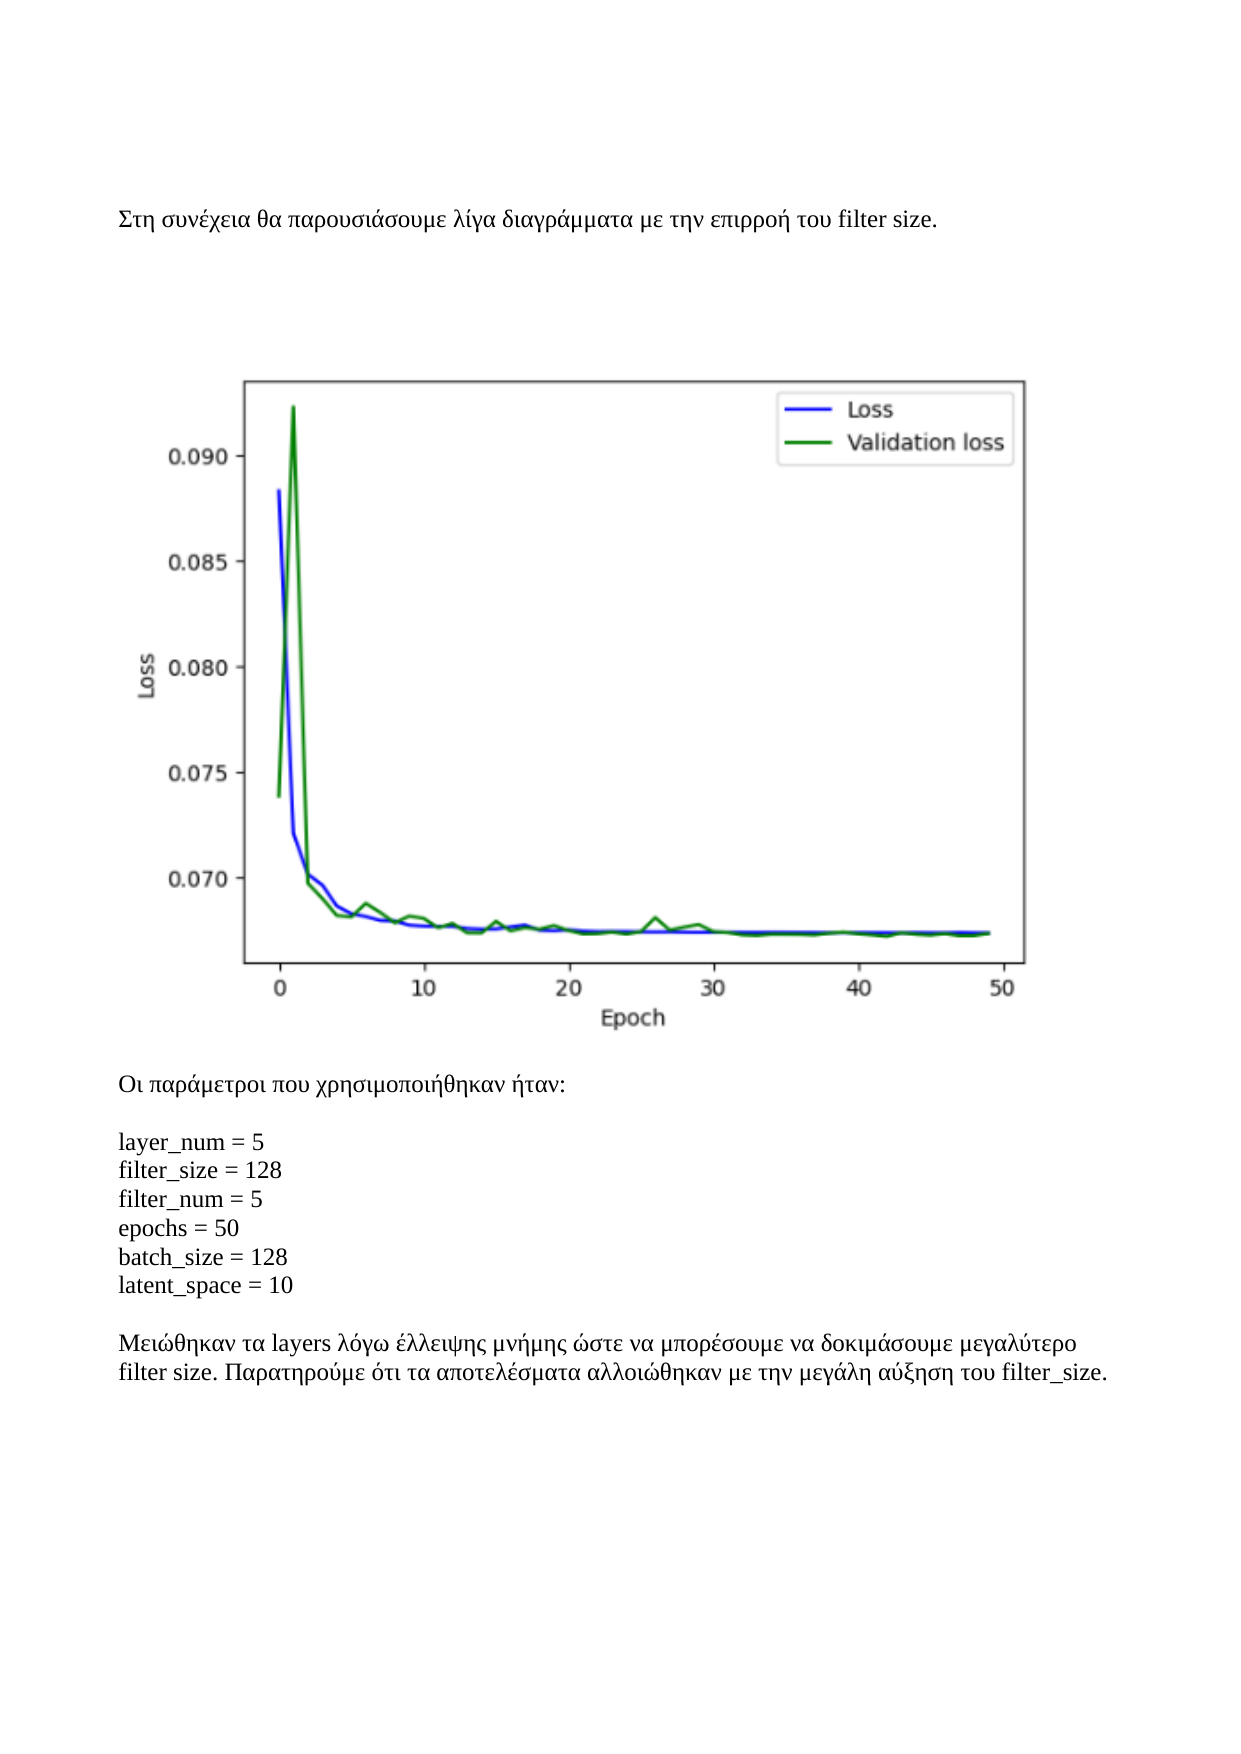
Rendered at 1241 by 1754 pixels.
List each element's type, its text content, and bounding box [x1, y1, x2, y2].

text Στη συνέχεια θα παρουσιάσουμε λίγα διαγράμματα με την επιρροή του filter size. [118, 204, 1122, 233]
text layer_num = 5 [118, 1127, 1122, 1156]
picture [118, 290, 1123, 1041]
text epochs = 50 [118, 1213, 1122, 1242]
text filter_num = 5 [118, 1184, 1122, 1213]
text Μειώθηκαν τα layers λόγω έλλειψης μνήμης ώστε να μπορέσουμε να δοκιμάσουμε μεγαλύτερο filter size. Παρατηρούμε ότι τα αποτελέσματα αλλοιώθηκαν με την μεγάλη αύξηση του filter_size. [118, 1328, 1122, 1386]
text Οι παράμετροι που χρησιμοποιήθηκαν ήταν: [118, 1069, 1122, 1098]
text batch_size = 128 [118, 1242, 1122, 1271]
text latent_space = 10 [118, 1271, 1122, 1299]
text filter_size = 128 [118, 1156, 1122, 1184]
